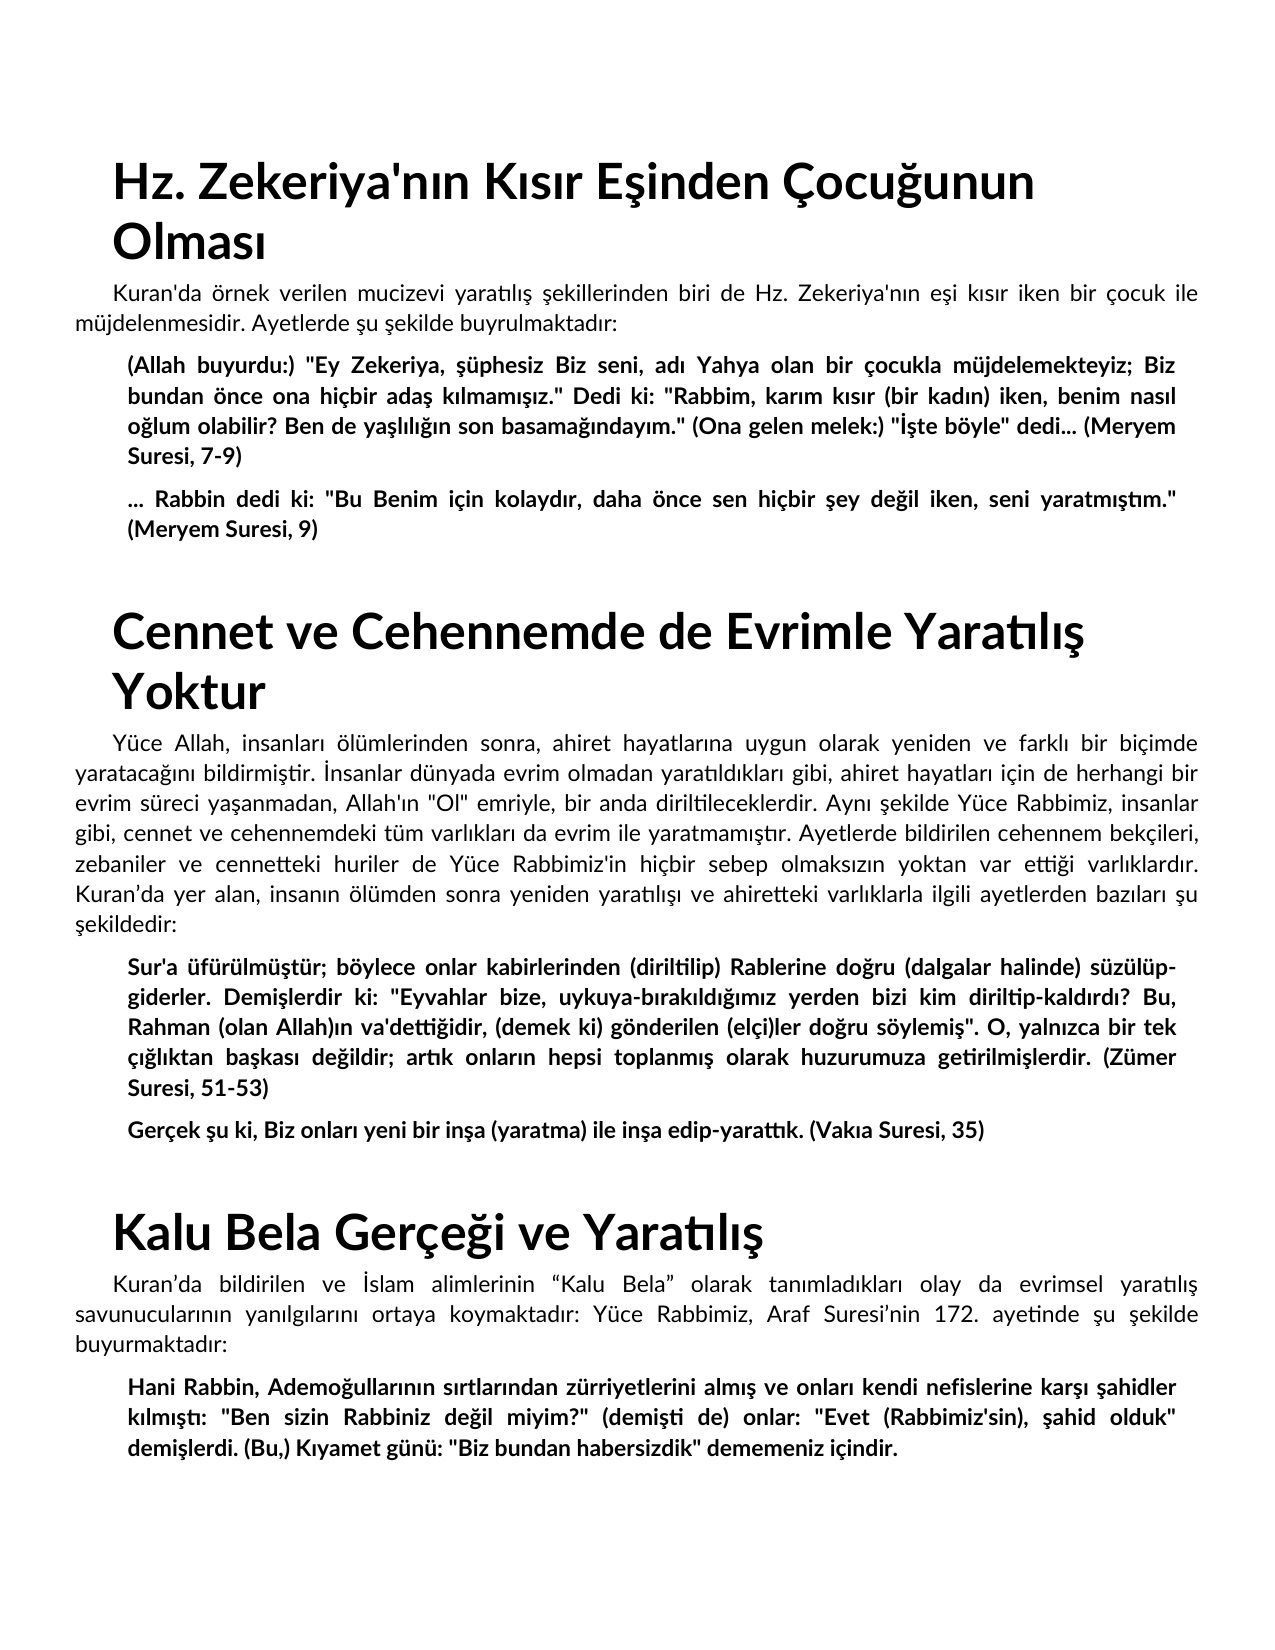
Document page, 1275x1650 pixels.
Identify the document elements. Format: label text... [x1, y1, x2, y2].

text Hani Rabbin, Ademoğullarının sırtlarından zürriyetlerini almış ve onları kendi nefislerine karşı şahidler kılmıştı: "Ben sizin Rabbiniz değil miyim?" (demişti de) onlar: "Evet (Rabbimiz'sin), şahid olduk" demişlerdi. (Bu,) Kıyamet günü: "Biz bundan habersizdik" dememeniz içindir. [127, 1373, 1177, 1461]
subtitle Cennet ve Cehennemde de Evrimle Yaratılış Yoktur [112, 600, 1200, 720]
text Gerçek şu ki, Biz onları yeni bir inşa (yaratma) ile inşa edip-yarattık. (Vakıa Suresi, 35) [127, 1116, 1177, 1143]
text Sur'a üfürülmüştür; böylece onlar kabirlerinden (diriltilip) Rablerine doğru (dalgalar halinde) süzülüp-giderler. Demişlerdir ki: "Eyvahlar bize, uykuya-bırakıldığımız yerden bizi kim diriltip-kaldırdı? Bu, Rahman (olan Allah)ın va'dettiğidir, (demek ki) gönderilen (elçi)ler doğru söylemiş". O, yalnızca bir tek çığlıktan başkası değildir; artık onların hepsi toplanmış olarak huzurumuza getirilmişlerdir. (Zümer Suresi, 51-53) [127, 952, 1177, 1101]
text (Allah buyurdu:) "Ey Zekeriya, şüphesiz Biz seni, adı Yahya olan bir çocukla müjdelemekteyiz; Biz bundan önce ona hiçbir adaş kılmamışız." Dedi ki: "Rabbim, karım kısır (bir kadın) iken, benim nasıl oğlum olabilir? Ben de yaşlılığın son basamağındayım." (Ona gelen melek:) "İşte böyle" dedi... (Meryem Suresi, 7-9) [127, 351, 1177, 469]
subtitle Hz. Zekeriya'nın Kısır Eşinden Çocuğunun Olması [112, 150, 1200, 270]
text Kuran'da örnek verilen mucizevi yaratılış şekillerinden biri de Hz. Zekeriya'nın eşi kısır iken bir çocuk ile müjdelenmesidir. Ayetlerde şu şekilde buyrulmaktadır: [75, 278, 1200, 336]
subtitle Kalu Bela Gerçeği ve Yaratılış [112, 1201, 1200, 1261]
text Kuran’da bildirilen ve İslam alimlerinin “Kalu Bela” olarak tanımladıkları olay da evrimsel yaratılış savunucularının yanılgılarını ortaya koymaktadır: Yüce Rabbimiz, Araf Suresi’nin 172. ayetinde şu şekilde buyurmaktadır: [75, 1270, 1200, 1358]
text ... Rabbin dedi ki: "Bu Benim için kolaydır, daha önce sen hiçbir şey değil iken, seni yaratmıştım." (Meryem Suresi, 9) [127, 484, 1177, 542]
text Yüce Allah, insanları ölümlerinden sonra, ahiret hayatlarına uygun olarak yeniden ve farklı bir biçimde yaratacağını bildirmiştir. İnsanlar dünyada evrim olmadan yaratıldıkları gibi, ahiret hayatları için de herhangi bir evrim süreci yaşanmadan, Allah'ın "Ol" emriyle, bir anda diriltileceklerdir. Aynı şekilde Yüce Rabbimiz, insanlar gibi, cennet ve cehennemdeki tüm varlıkları da evrim ile yaratmamıştır. Ayetlerde bildirilen cehennem bekçileri, zebaniler ve cennetteki huriler de Yüce Rabbimiz'in hiçbir sebep olmaksızın yoktan var ettiği varlıklardır. Kuran’da yer alan, insanın ölümden sonra yeniden yaratılışı ve ahiretteki varlıklarla ilgili ayetlerden bazıları şu şekildedir: [75, 728, 1200, 937]
